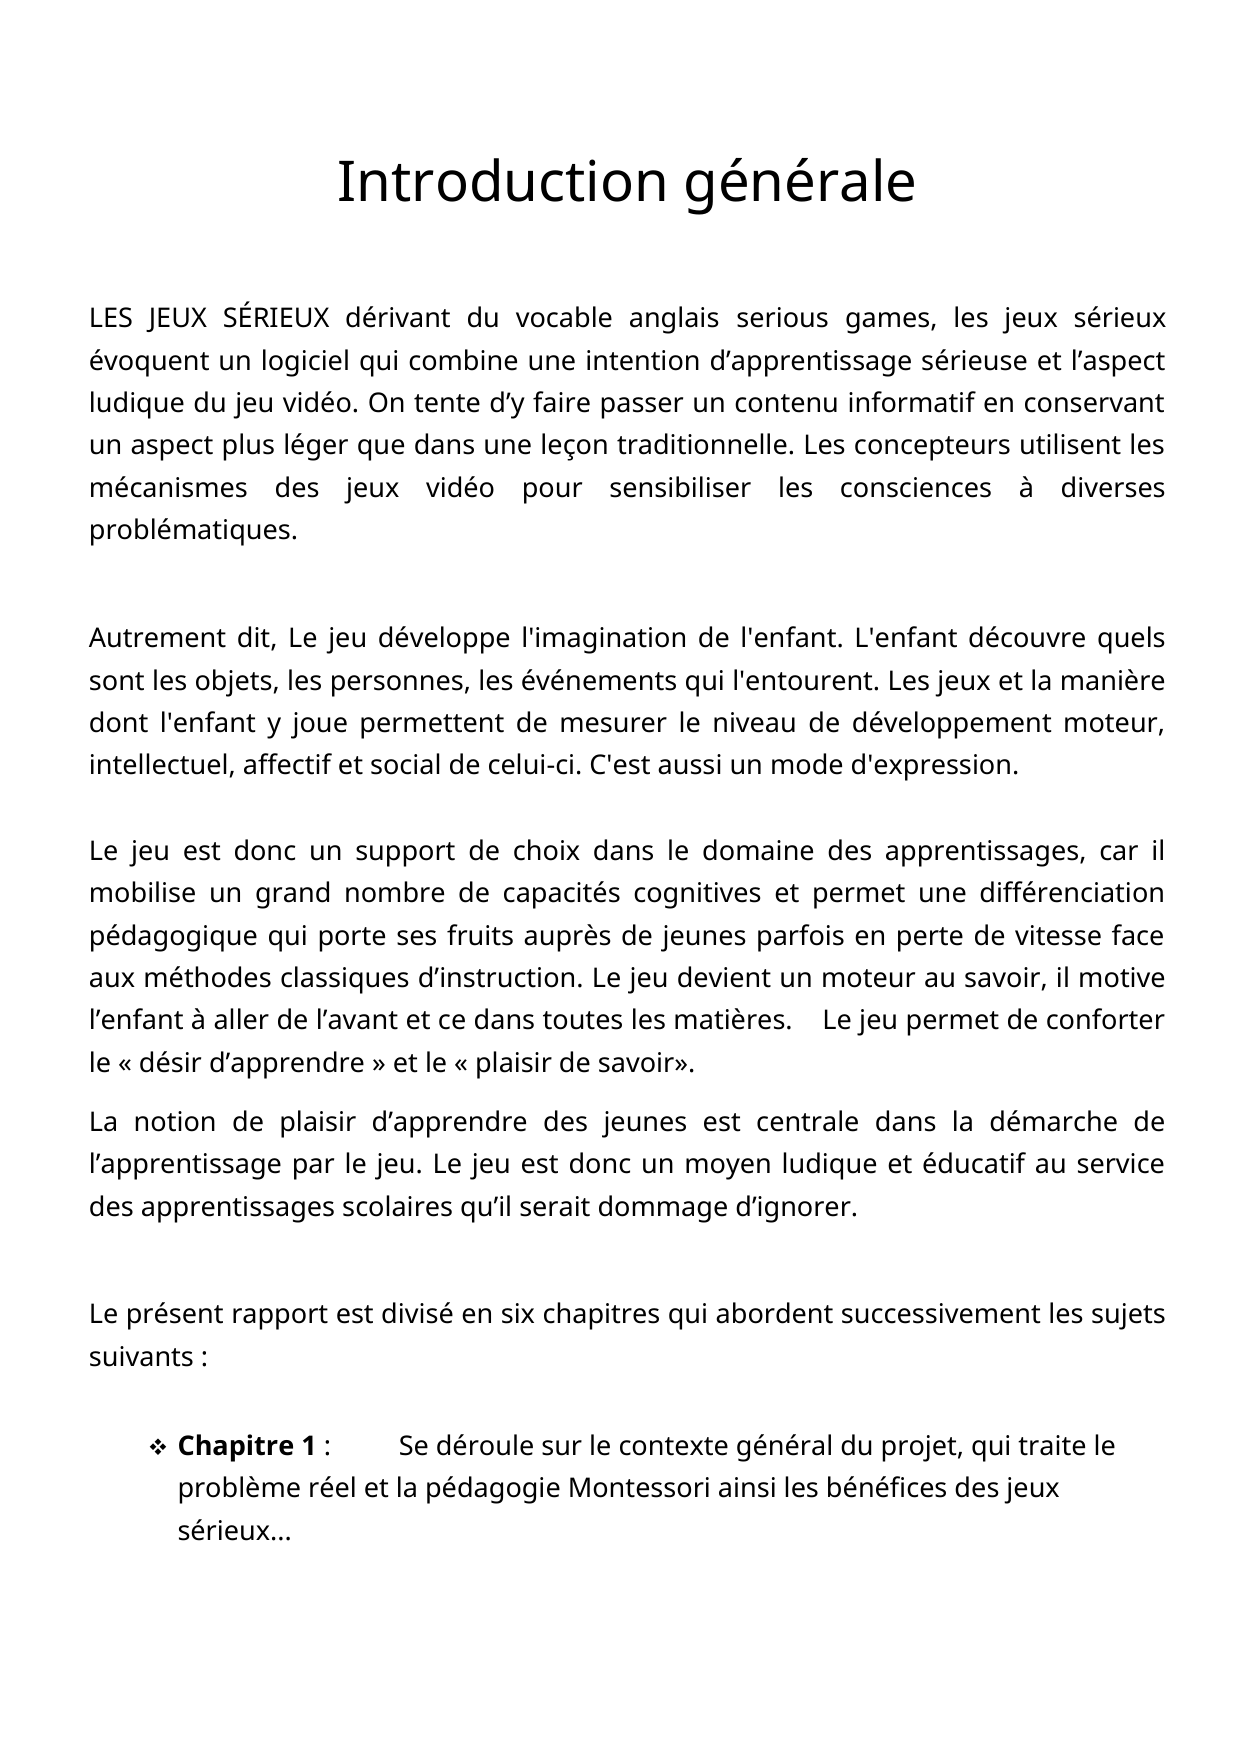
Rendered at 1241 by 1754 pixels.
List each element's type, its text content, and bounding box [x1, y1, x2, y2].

text LES JEUX SÉRIEUX dérivant du vocable anglais serious games, les jeux sérieux évoquent un logiciel qui combine une intention d’apprentissage sérieuse et l’aspect ludique du jeu vidéo. On tente d’y faire passer un contenu informatif en conservant un aspect plus léger que dans une leçon traditionnelle. Les concepteurs utilisent les mécanismes des jeux vidéo pour sensibiliser les consciences à diverses problématiques. [89, 299, 1167, 547]
text Autrement dit, Le jeu développe l'imagination de l'enfant. L'enfant découvre quels sont les objets, les personnes, les événements qui l'entourent. Les jeux et la manière dont l'enfant y joue permettent de mesurer le niveau de développement moteur, intellectuel, affectif et social de celui-ci. C'est aussi un mode d'expression. [89, 618, 1167, 783]
list Chapitre 1 : Se déroule sur le contexte général du projet, qui traite le problème réel et la pédagogie Montessori ainsi les bénéfices des jeux sérieux... [148, 1426, 1167, 1548]
text Introduction générale [89, 141, 1167, 218]
text La notion de plaisir d’apprendre des jeunes est centrale dans la démarche de l’apprentissage par le jeu. Le jeu est donc un moyen ludique et éducatif au service des apprentissages scolaires qu’il serait dommage d’ignorer. [89, 1102, 1167, 1224]
text Le présent rapport est divisé en six chapitres qui abordent successivement les sujets suivants : [89, 1295, 1167, 1374]
text Le jeu est donc un support de choix dans le domaine des apprentissages, car il mobilise un grand nombre de capacités cognitives et permet une différenciation pédagogique qui porte ses fruits auprès de jeunes parfois en perte de vitesse face aux méthodes classiques d’instruction. Le jeu devient un moteur au savoir, il motive l’enfant à aller de l’avant et ce dans toutes les matières. Le jeu permet de conforter le « désir d’apprendre » et le « plaisir de savoir». [89, 831, 1167, 1080]
